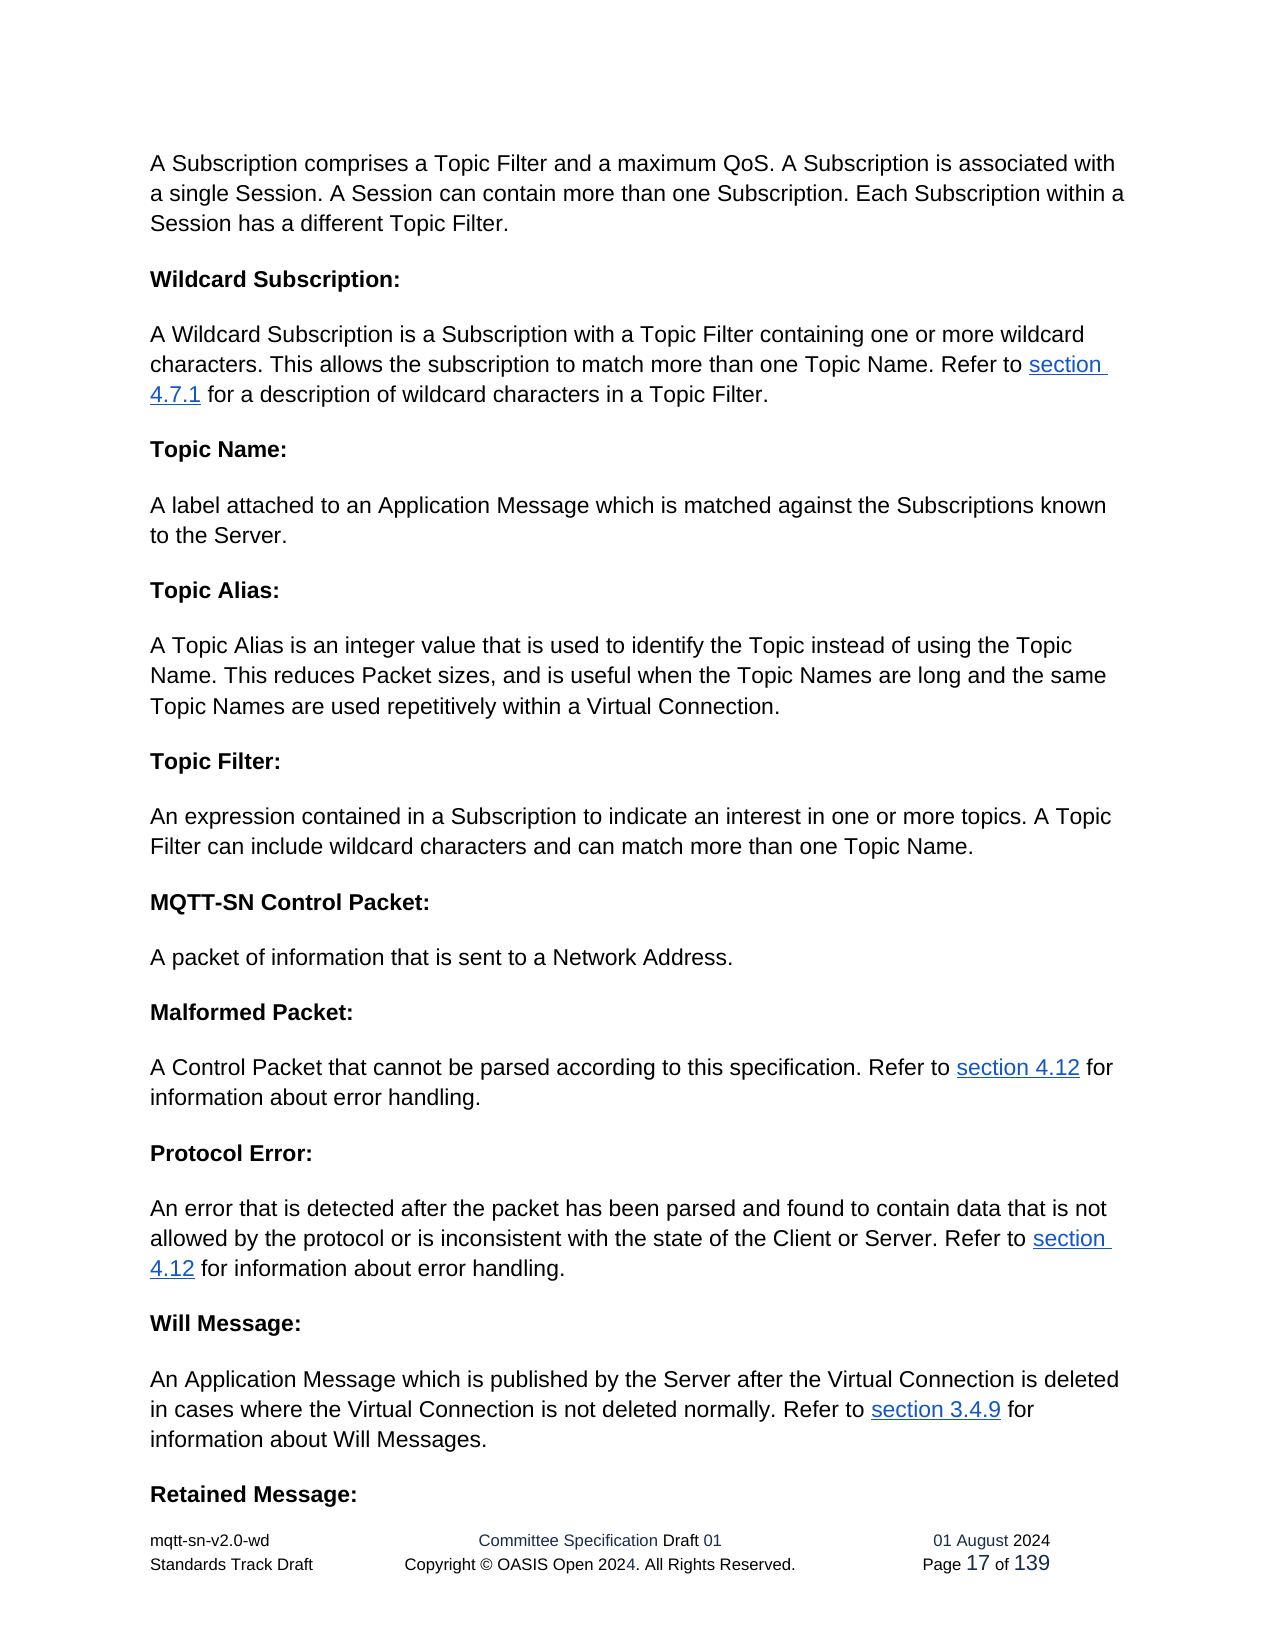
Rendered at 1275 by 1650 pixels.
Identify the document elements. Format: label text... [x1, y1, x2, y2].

text Topic Filter: [150, 748, 1125, 774]
text A Wildcard Subscription is a Subscription with a Topic Filter containing one or more wildcard characters. This allows the subscription to match more than one Topic Name. Refer to section 4.7.1 for a description of wildcard characters in a Topic Filter. [150, 321, 1125, 408]
text A packet of information that is sent to a Network Address. [150, 944, 1125, 970]
text Protocol Error: [150, 1139, 1125, 1166]
text Malformed Packet: [150, 999, 1125, 1025]
text A Subscription comprises a Topic Filter and a maximum QoS. A Subscription is associated with a single Session. A Session can contain more than one Subscription. Each Subscription within a Session has a different Topic Filter. [150, 150, 1125, 237]
text MQTT-SN Control Packet: [150, 888, 1125, 915]
text Retained Message: [150, 1481, 1125, 1508]
text An error that is detected after the packet has been parsed and found to contain data that is not allowed by the protocol or is inconsistent with the state of the Client or Server. Refer to section 4.12 for information about error handling. [150, 1195, 1125, 1282]
text Wildcard Subscription: [150, 266, 1125, 292]
text A label attached to an Application Message which is matched against the Subscriptions known to the Server. [150, 492, 1125, 548]
text Topic Alias: [150, 577, 1125, 603]
text An expression contained in a Subscription to indicate an interest in one or more topics. A Topic Filter can include wildcard characters and can match more than one Topic Name. [150, 803, 1125, 860]
text An Application Message which is published by the Server after the Virtual Connection is deleted in cases where the Virtual Connection is not deleted normally. Refer to section 3.4.9 for information about Will Messages. [150, 1366, 1125, 1452]
text Topic Name: [150, 436, 1125, 463]
text A Control Packet that cannot be parsed according to this specification. Refer to section 4.12 for information about error handling. [150, 1054, 1125, 1111]
text Will Message: [150, 1310, 1125, 1337]
text A Topic Alias is an integer value that is used to identify the Topic instead of using the Topic Name. This reduces Packet sizes, and is useful when the Topic Names are long and the same Topic Names are used repetitively within a Virtual Connection. [150, 632, 1125, 719]
